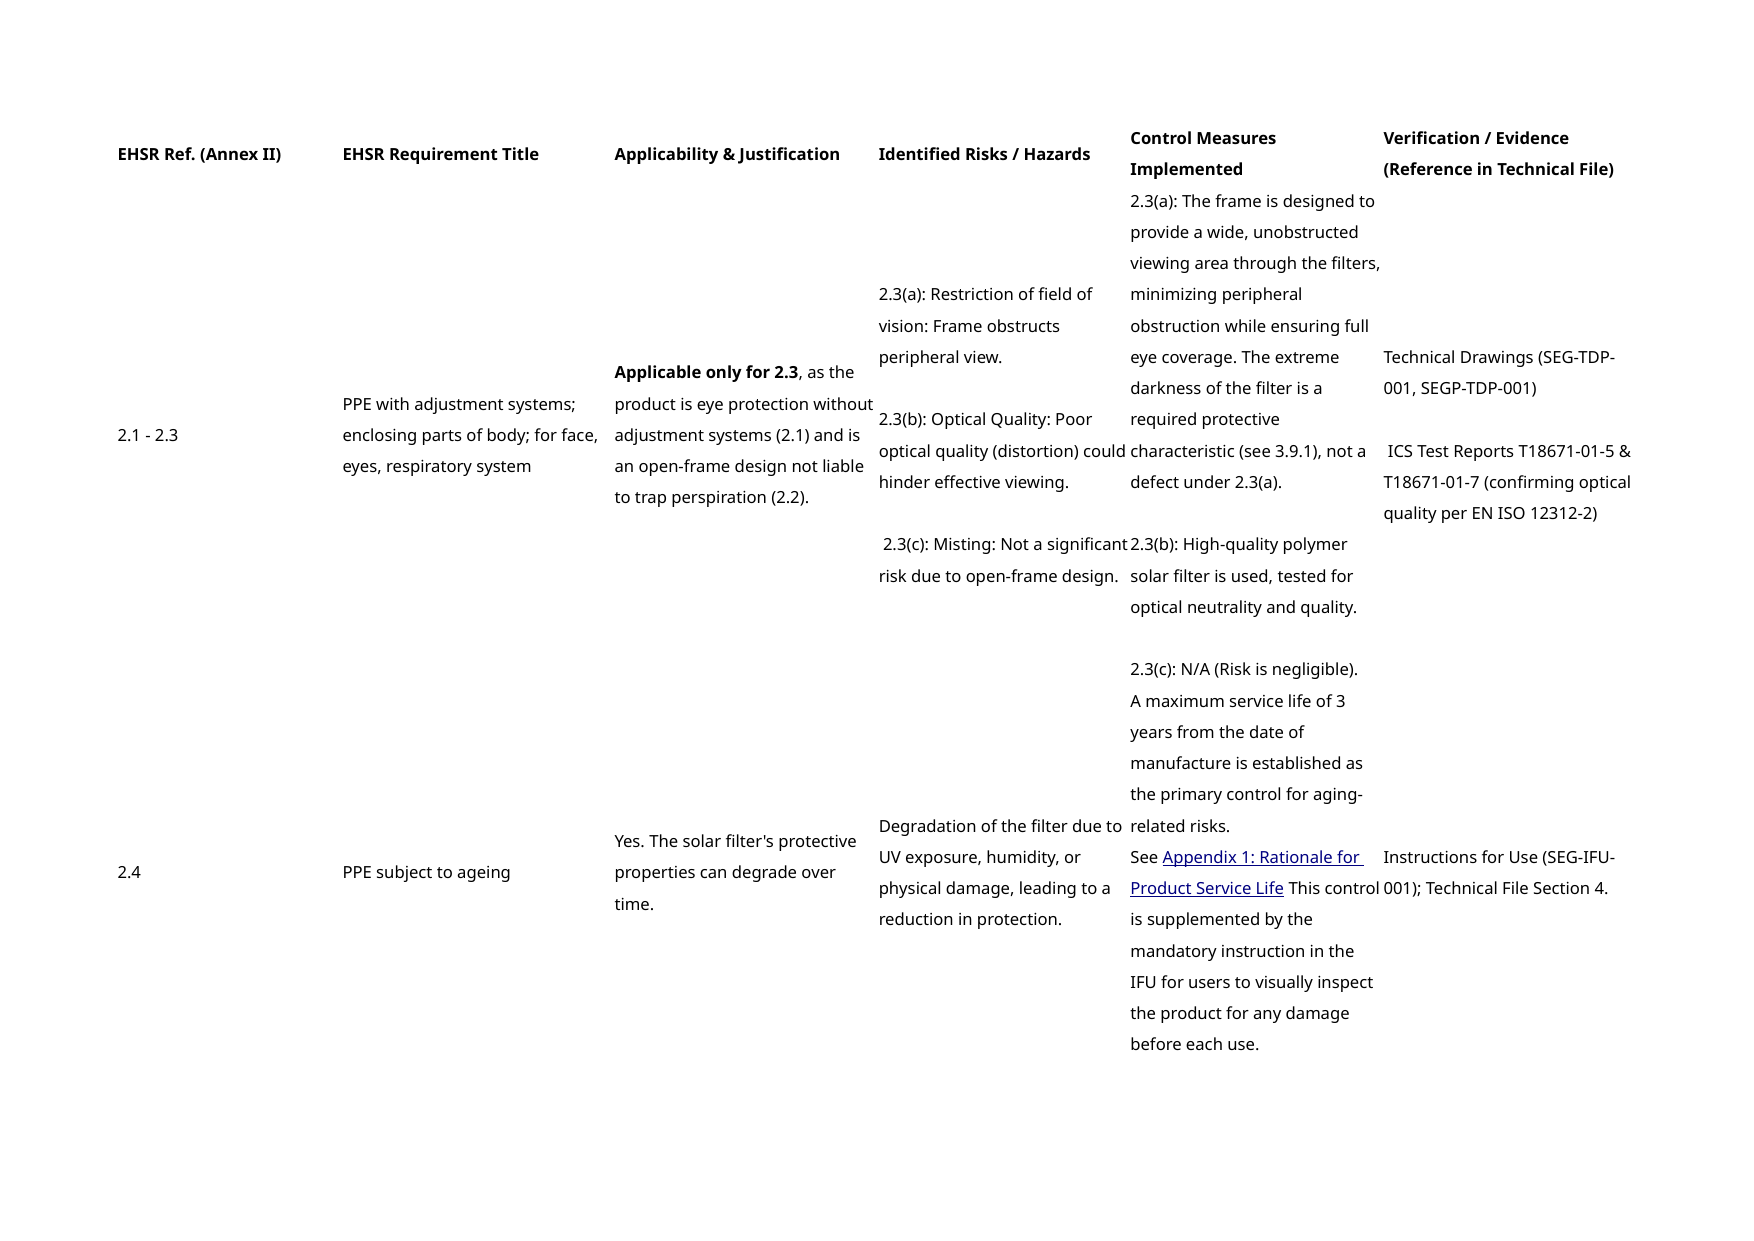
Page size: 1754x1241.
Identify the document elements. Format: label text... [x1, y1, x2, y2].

table_header Verification / Evidence (Reference in Technical File) [1383, 118, 1637, 181]
table_cell Degradation of the filter due to UV exposure, humidity, or physical damage, leading to a reduction in protection. [879, 681, 1130, 1056]
table_cell 2.3(a): The frame is designed to provide a wide, unobstructed viewing area through the filters, minimizing peripheral obstruction while ensuring full eye coverage. The extreme darkness of the filter is a required protective characteristic (see 3.9.1), not a defect under 2.3(a). 2.3(b): High-quality polymer solar filter is used, tested for optical neutrality and quality. 2.3(c): N/A (Risk is negligible). [1130, 181, 1383, 681]
table_cell 2.4 [117, 681, 342, 1056]
table_header EHSR Ref. (Annex II) [117, 118, 342, 181]
table_header Identified Risks / Hazards [879, 118, 1130, 181]
table_cell Applicable only for 2.3, as the product is eye protection without adjustment systems (2.1) and is an open-frame design not liable to trap perspiration (2.2). [614, 181, 878, 681]
table_cell PPE with adjustment systems; enclosing parts of body; for face, eyes, respiratory system [342, 181, 614, 681]
table_cell PPE subject to ageing [342, 681, 614, 1056]
table_cell 2.1 - 2.3 [117, 181, 342, 681]
table_header Control Measures Implemented [1130, 118, 1383, 181]
table_header EHSR Requirement Title [342, 118, 614, 181]
table_cell Yes. The solar filter's protective properties can degrade over time. [614, 681, 878, 1056]
table_header Applicability & Justification [614, 118, 878, 181]
table_cell Instructions for Use (SEG-IFU-001); Technical File Section 4. [1383, 681, 1637, 1056]
table_cell Technical Drawings (SEG-TDP-001, SEGP-TDP-001) ICS Test Reports T18671-01-5 & T18671-01-7 (confirming optical quality per EN ISO 12312-2) [1383, 181, 1637, 681]
table_cell 2.3(a): Restriction of field of vision: Frame obstructs peripheral view. 2.3(b): Optical Quality: Poor optical quality (distortion) could hinder effective viewing. 2.3(c): Misting: Not a significant risk due to open-frame design. [879, 181, 1130, 681]
table_cell A maximum service life of 3 years from the date of manufacture is established as the primary control for aging-related risks. See Appendix 1: Rationale for Product Service Life This control is supplemented by the mandatory instruction in the IFU for users to visually inspect the product for any damage before each use. [1130, 681, 1383, 1056]
